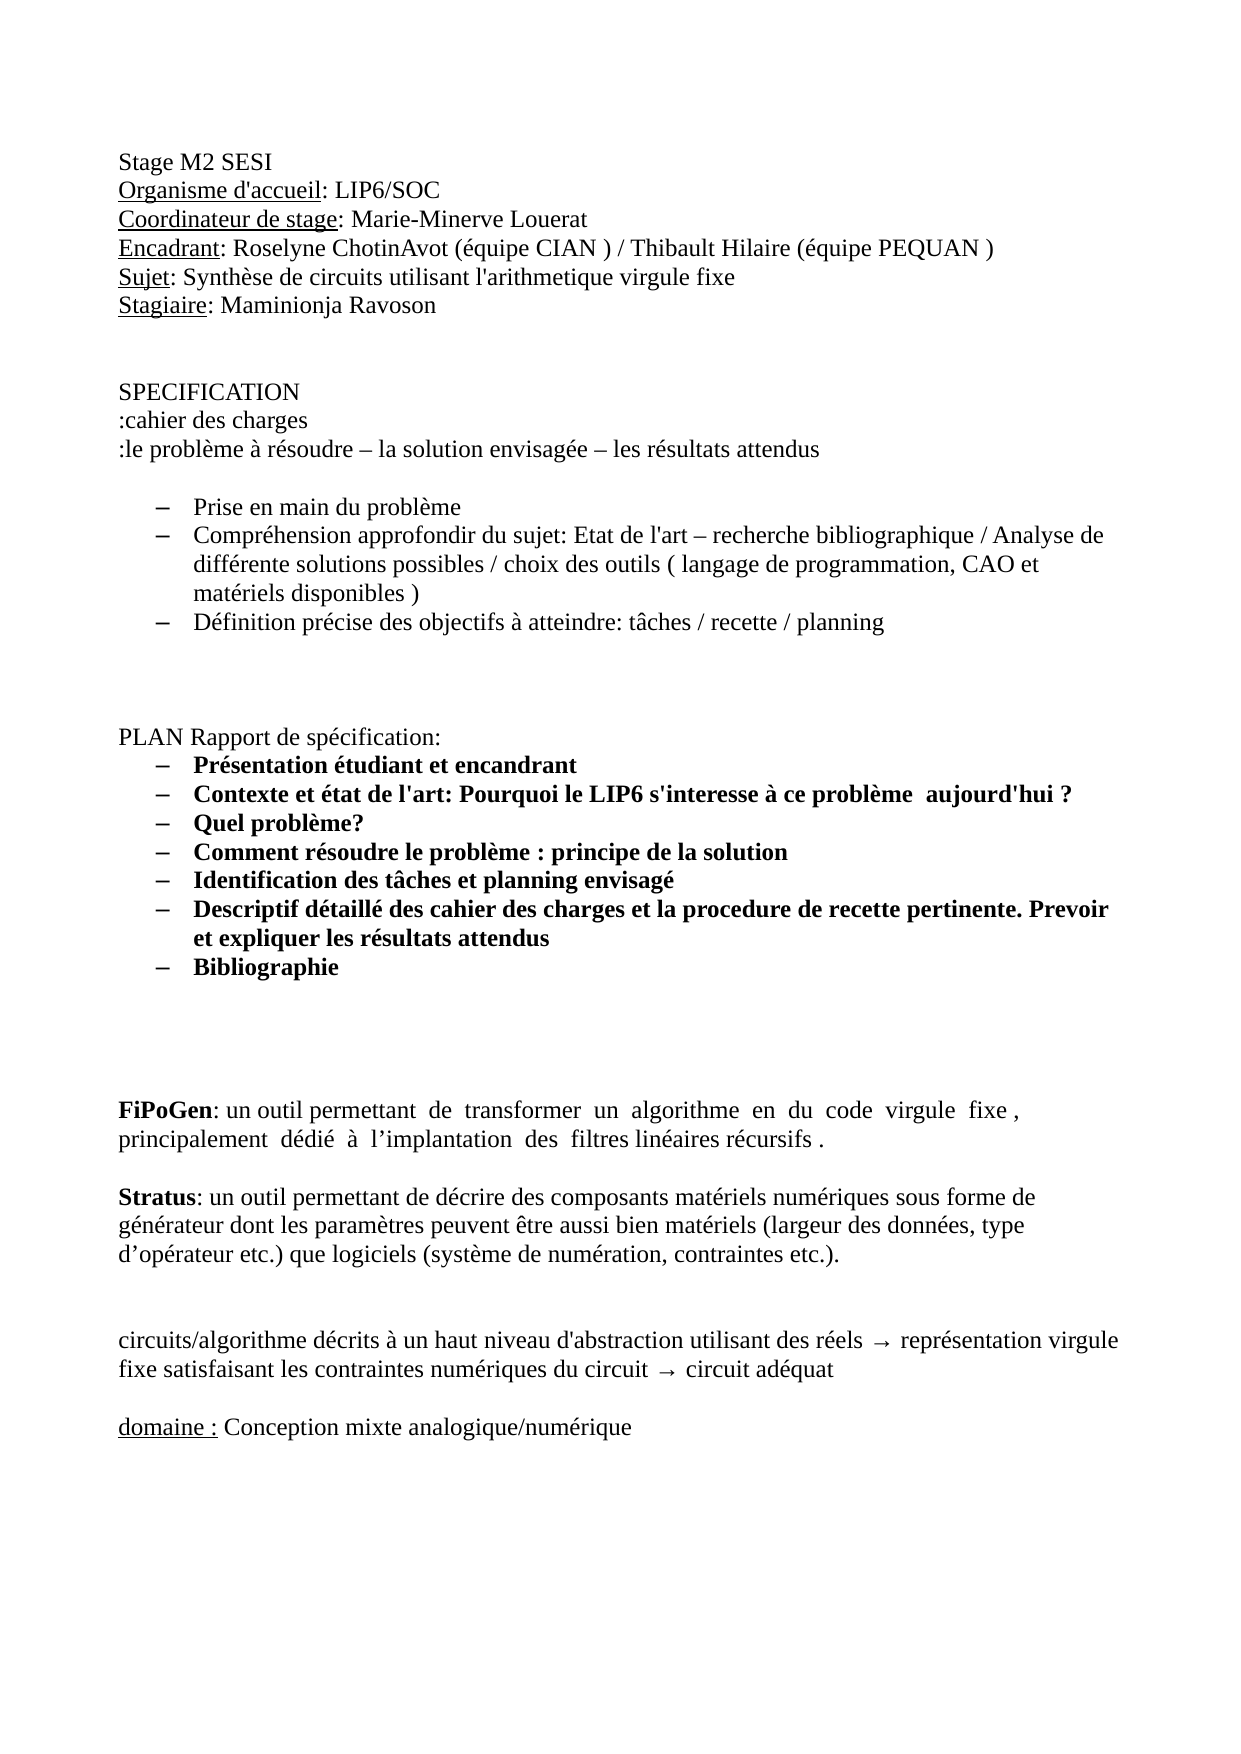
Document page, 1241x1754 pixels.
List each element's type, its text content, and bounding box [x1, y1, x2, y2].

text SPECIFICATION [118, 377, 1122, 406]
list Comment résoudre le problème : principe de la solution [156, 837, 1122, 866]
list Prise en main du problème [156, 492, 1122, 521]
list Contexte et état de l'art: Pourquoi le LIP6 s'interesse à ce problème aujourd'hui ? [156, 779, 1122, 808]
text :cahier des charges [118, 406, 1122, 434]
text Sujet: Synthèse de circuits utilisant l'arithmetique virgule fixe [118, 262, 1122, 291]
list Identification des tâches et planning envisagé [156, 866, 1122, 894]
list Compréhension approfondir du sujet: Etat de l'art – recherche bibliographique / Analyse de différente solutions possibles / choix des outils ( langage de programmation, CAO et matériels disponibles ) [156, 521, 1122, 607]
list Définition précise des objectifs à atteindre: tâches / recette / planning [156, 607, 1122, 636]
text Encadrant: Roselyne Chotin­Avot (équipe CIAN ) / Thibault Hilaire (équipe PEQUAN ) [118, 233, 1122, 262]
text PLAN Rapport de spécification: [118, 722, 1122, 751]
list Descriptif détaillé des cahier des charges et la procedure de recette pertinente. Prevoir et expliquer les résultats attendus [156, 894, 1122, 952]
text FiPoGen: un outil permettant de transformer un algorithme en du code virgule fixe , principalement dédié à l’implantation des filtres linéaires récursifs . [118, 1096, 1122, 1153]
text Organisme d'accueil: LIP6/SOC [118, 176, 1122, 204]
text domaine : Conception mixte analogique/numérique [118, 1412, 1122, 1441]
list Bibliographie [156, 952, 1122, 981]
text Stratus: un outil permettant de décrire des composants matériels numériques sous forme de générateur dont les paramètres peuvent être aussi bien matériels (largeur des données, type d’opérateur etc.) que logiciels (système de numération, contraintes etc.). [118, 1182, 1122, 1268]
list Quel problème? [156, 808, 1122, 837]
text Stage M2 SESI [118, 147, 1122, 176]
text Coordinateur de stage: Marie-Minerve Louerat [118, 204, 1122, 233]
text circuits/algorithme décrits à un haut niveau d'abstraction utilisant des réels → représentation virgule fixe satisfaisant les contraintes numériques du circuit → circuit adéquat [118, 1326, 1122, 1383]
text :le problème à résoudre – la solution envisagée – les résultats attendus [118, 434, 1122, 463]
text Stagiaire: Maminionja Ravoson [118, 291, 1122, 319]
list Présentation étudiant et encandrant [156, 751, 1122, 779]
